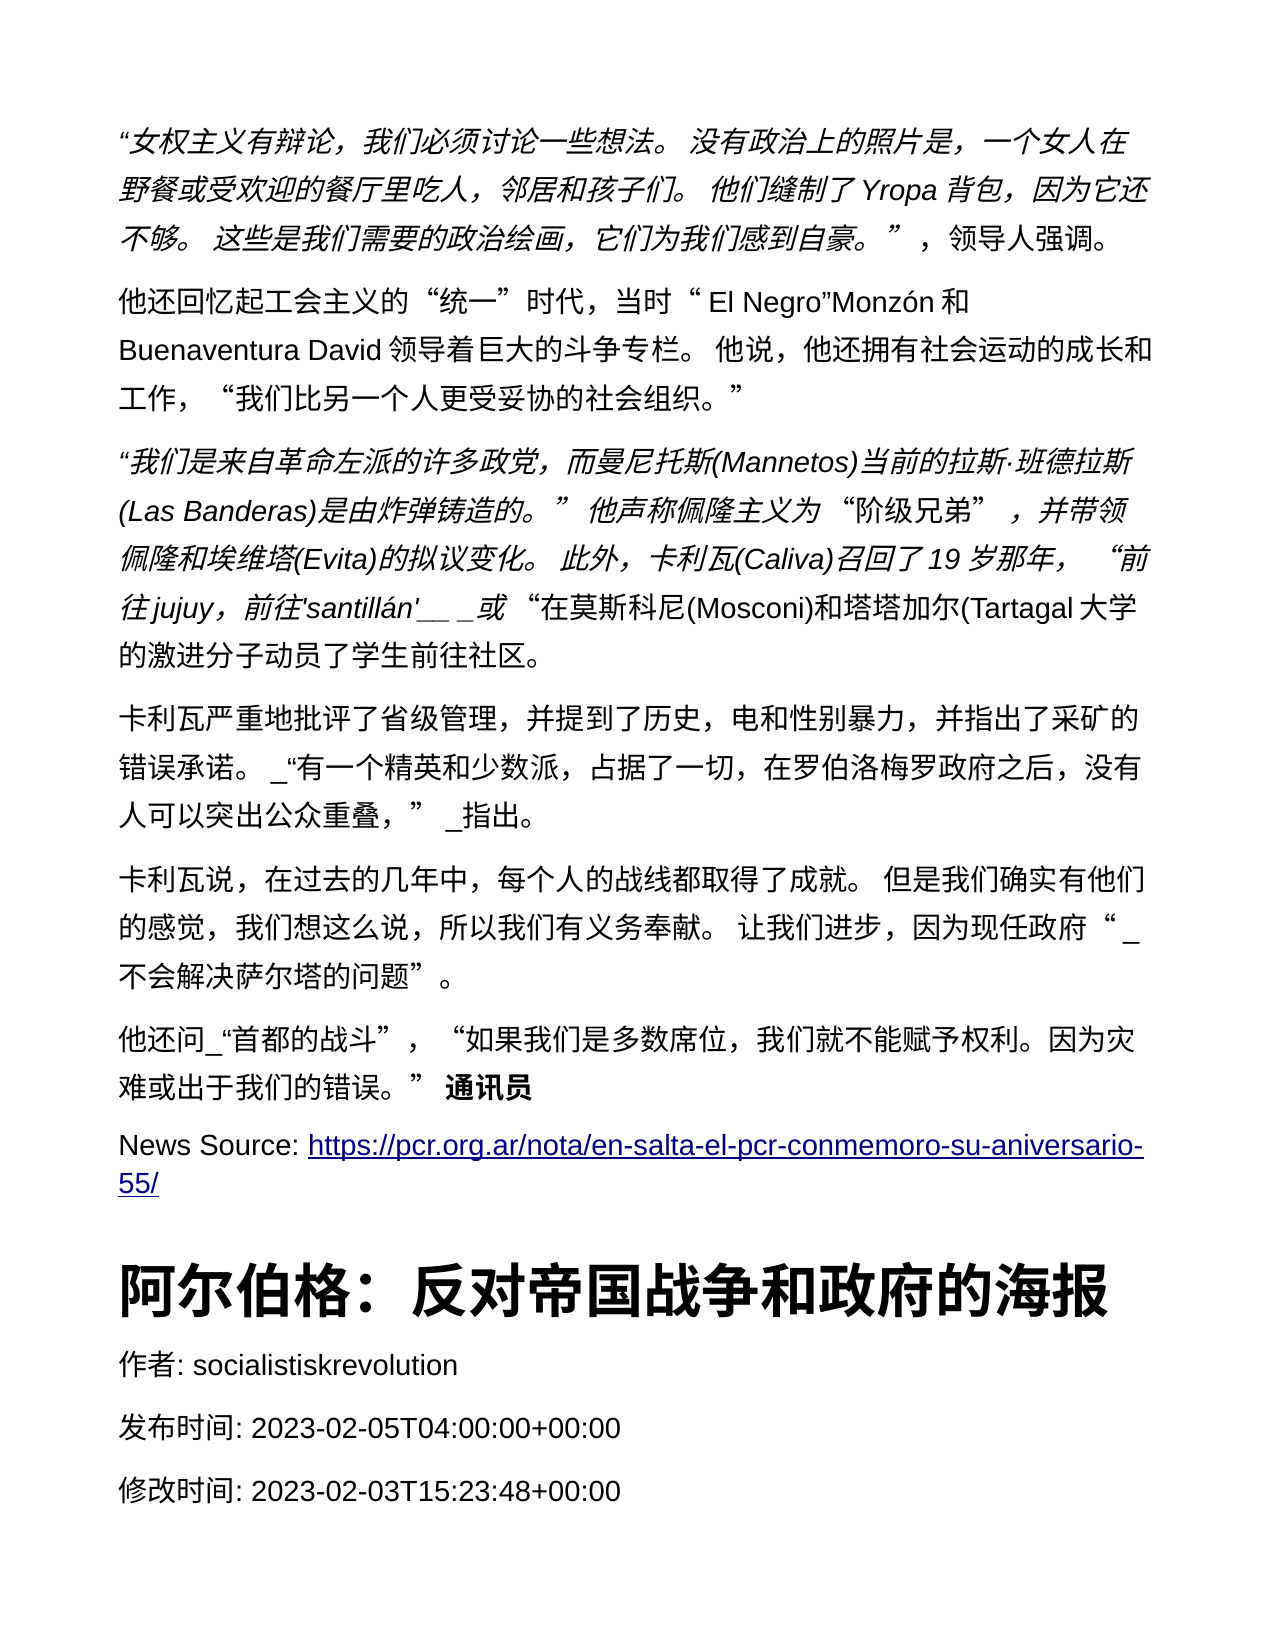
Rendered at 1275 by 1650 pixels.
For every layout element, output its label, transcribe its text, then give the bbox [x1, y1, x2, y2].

text 修改时间: 2023-02-03T15:23:48+00:00 [118, 1468, 1157, 1510]
text News Source: https://pcr.org.ar/nota/en-salta-el-pcr-conmemoro-su-aniversario-55/ [118, 1128, 1157, 1200]
text 卡利瓦严重地批评了省级管理，并提到了历史，电和性别暴力，并指出了采矿的错误承诺。 _“有一个精英和少数派，占据了一切，在罗伯洛梅罗政府之后，没有人可以突出公众重叠，” _指出。 [118, 696, 1157, 835]
text 卡利瓦说，在过去的几年中，每个人的战线都取得了成就。 但是我们确实有他们的感觉，我们想这么说，所以我们有义务奉献。 让我们进步，因为现任政府“ _不会解决萨尔塔的问题”。 [118, 856, 1157, 995]
text “我们是来自革命左派的许多政党，而曼尼托斯(Mannetos)当前的拉斯·班德拉斯(Las Banderas)是由炸弹铸造的。” 他声称佩隆主义为 “阶级兄弟” ，并带领佩隆和埃维塔(Evita)的拟议变化。 此外，卡利瓦(Caliva)召回了19岁那年， “前往jujuy，前往'santillán'__ _或 “在莫斯科尼(Mosconi)和塔塔加尔(Tartagal大学的激进分子动员了学生前往社区。 [118, 438, 1157, 675]
subtitle 阿尔伯格：反对帝国战争和政府的海报 [118, 1244, 1157, 1329]
text “女权主义有辩论，我们必须讨论一些想法。 没有政治上的照片是，一个女人在野餐或受欢迎的餐厅里吃人，邻居和孩子们。 他们缝制了Yropa背包，因为它还不够。 这些是我们需要的政治绘画，它们为我们感到自豪。” ，领导人强调。 [118, 118, 1157, 257]
text 他还回忆起工会主义的“统一”时代，当时“ El Negro”Monzón和Buenaventura David领导着巨大的斗争专栏。 他说，他还拥有社会运动的成长和工作，“我们比另一个人更受妥协的社会组织。” [118, 278, 1157, 418]
text 他还问_“首都的战斗”，“如果我们是多数席位，我们就不能赋予权利。因为灾难或出于我们的错误。” 通讯员 [118, 1016, 1157, 1107]
text 作者: socialistiskrevolution [118, 1342, 1157, 1384]
text 发布时间: 2023-02-05T04:00:00+00:00 [118, 1405, 1157, 1447]
